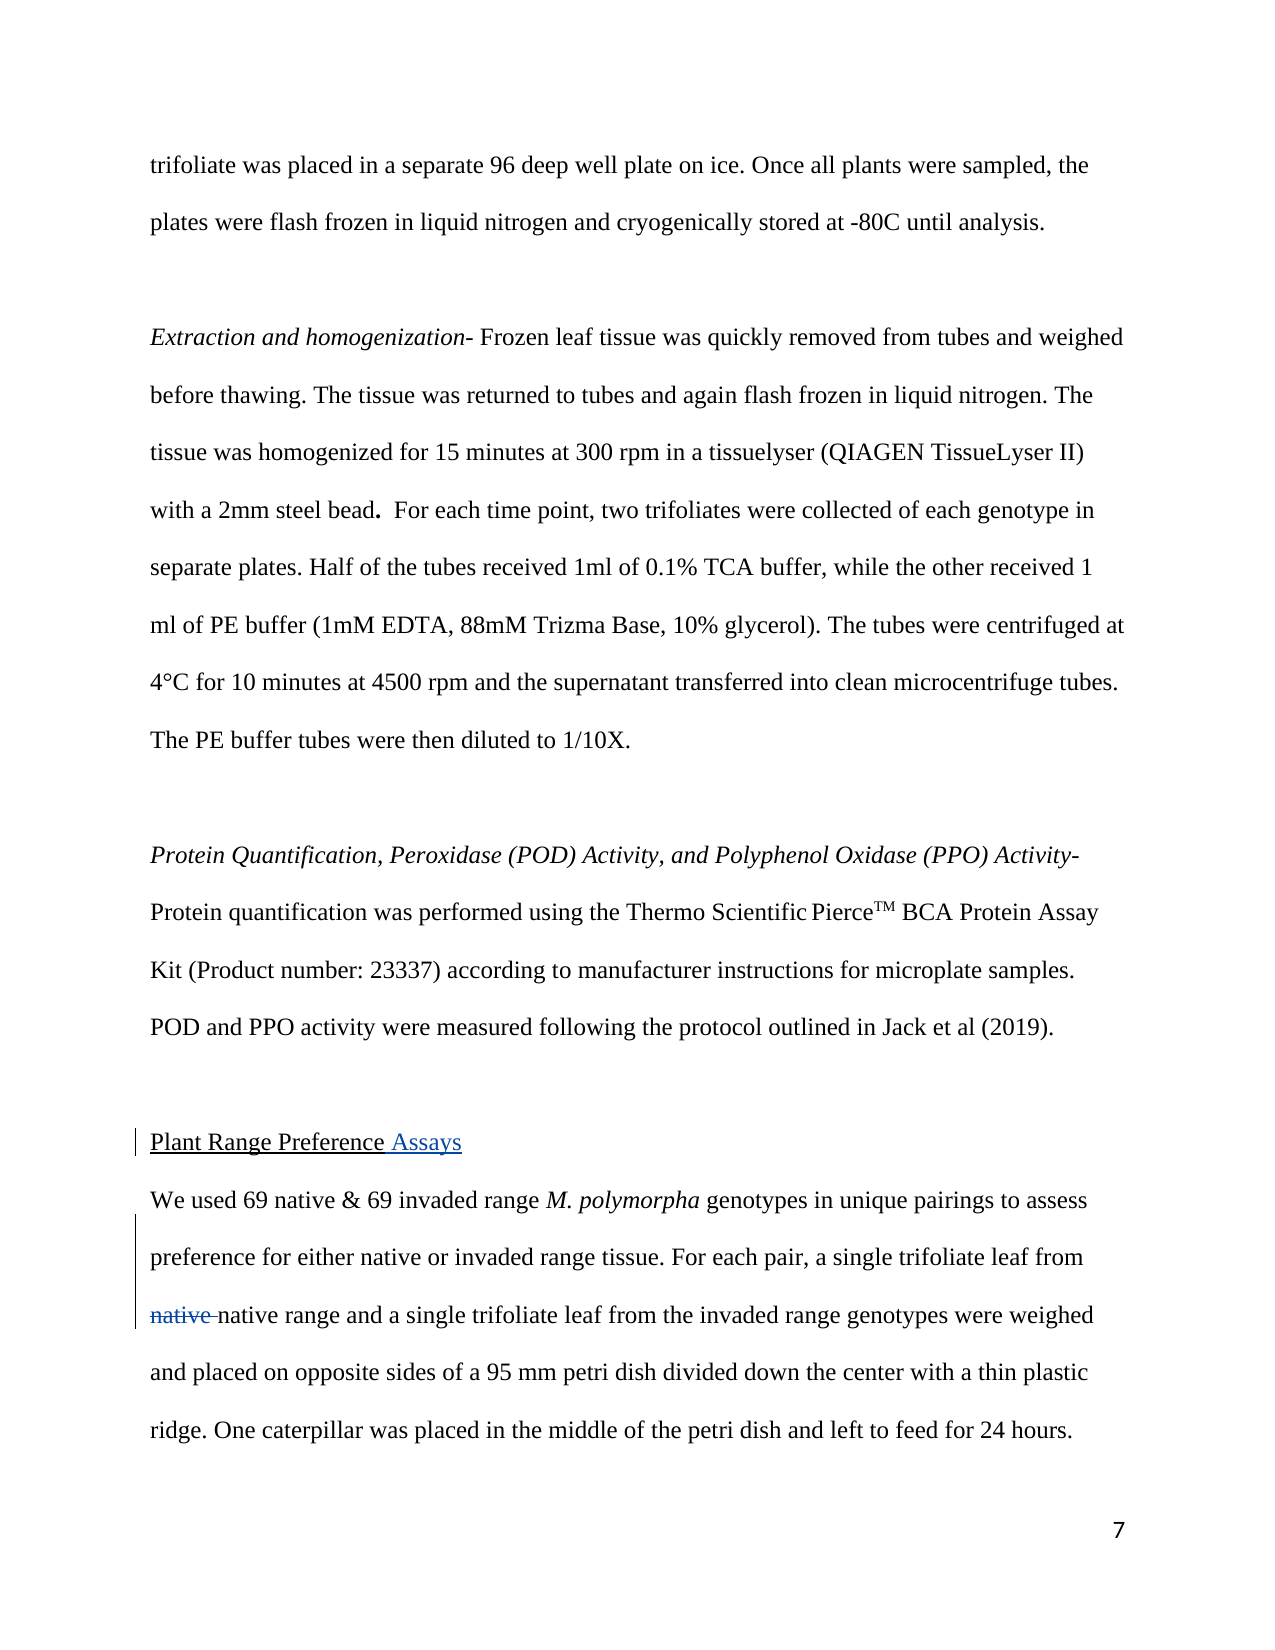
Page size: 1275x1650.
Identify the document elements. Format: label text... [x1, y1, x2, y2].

text Plant Range Preference Assays [150, 1127, 1125, 1156]
text Extraction and homogenization- Frozen leaf tissue was quickly removed from tubes and weighed before thawing. The tissue was returned to tubes and again flash frozen in liquid nitrogen. The tissue was homogenized for 15 minutes at 300 rpm in a tissuelyser (QIAGEN TissueLyser II) with a 2mm steel bead. For each time point, two trifoliates were collected of each genotype in separate plates. Half of the tubes received 1ml of 0.1% TCA buffer, while the other received 1 ml of PE buffer (1mM EDTA, 88mM Trizma Base, 10% glycerol). The tubes were centrifuged at 4°C for 10 minutes at 4500 rpm and the supernatant transferred into clean microcentrifuge tubes. The PE buffer tubes were then diluted to 1/10X. [150, 322, 1125, 754]
text trifoliate was placed in a separate 96 deep well plate on ice. Once all plants were sampled, the plates were flash frozen in liquid nitrogen and cryogenically stored at -80C until analysis. [150, 150, 1125, 236]
text Protein Quantification, Peroxidase (POD) Activity, and Polyphenol Oxidase (PPO) Activity- Protein quantification was performed using the Thermo Scientific PierceTM BCA Protein Assay Kit (Product number: 23337) according to manufacturer instructions for microplate samples. POD and PPO activity were measured following the protocol outlined in Jack et al (2019). [150, 840, 1125, 1041]
text We used 69 native & 69 invaded range M. polymorpha genotypes in unique pairings to assess preference for either native or invaded range tissue. For each pair, a single trifoliate leaf from native range and a single trifoliate leaf from the invaded range genotypes were weighed and placed on opposite sides of a 95 mm petri dish divided down the center with a thin plastic ridge. One caterpillar was placed in the middle of the petri dish and left to feed for 24 hours. [150, 1185, 1125, 1444]
